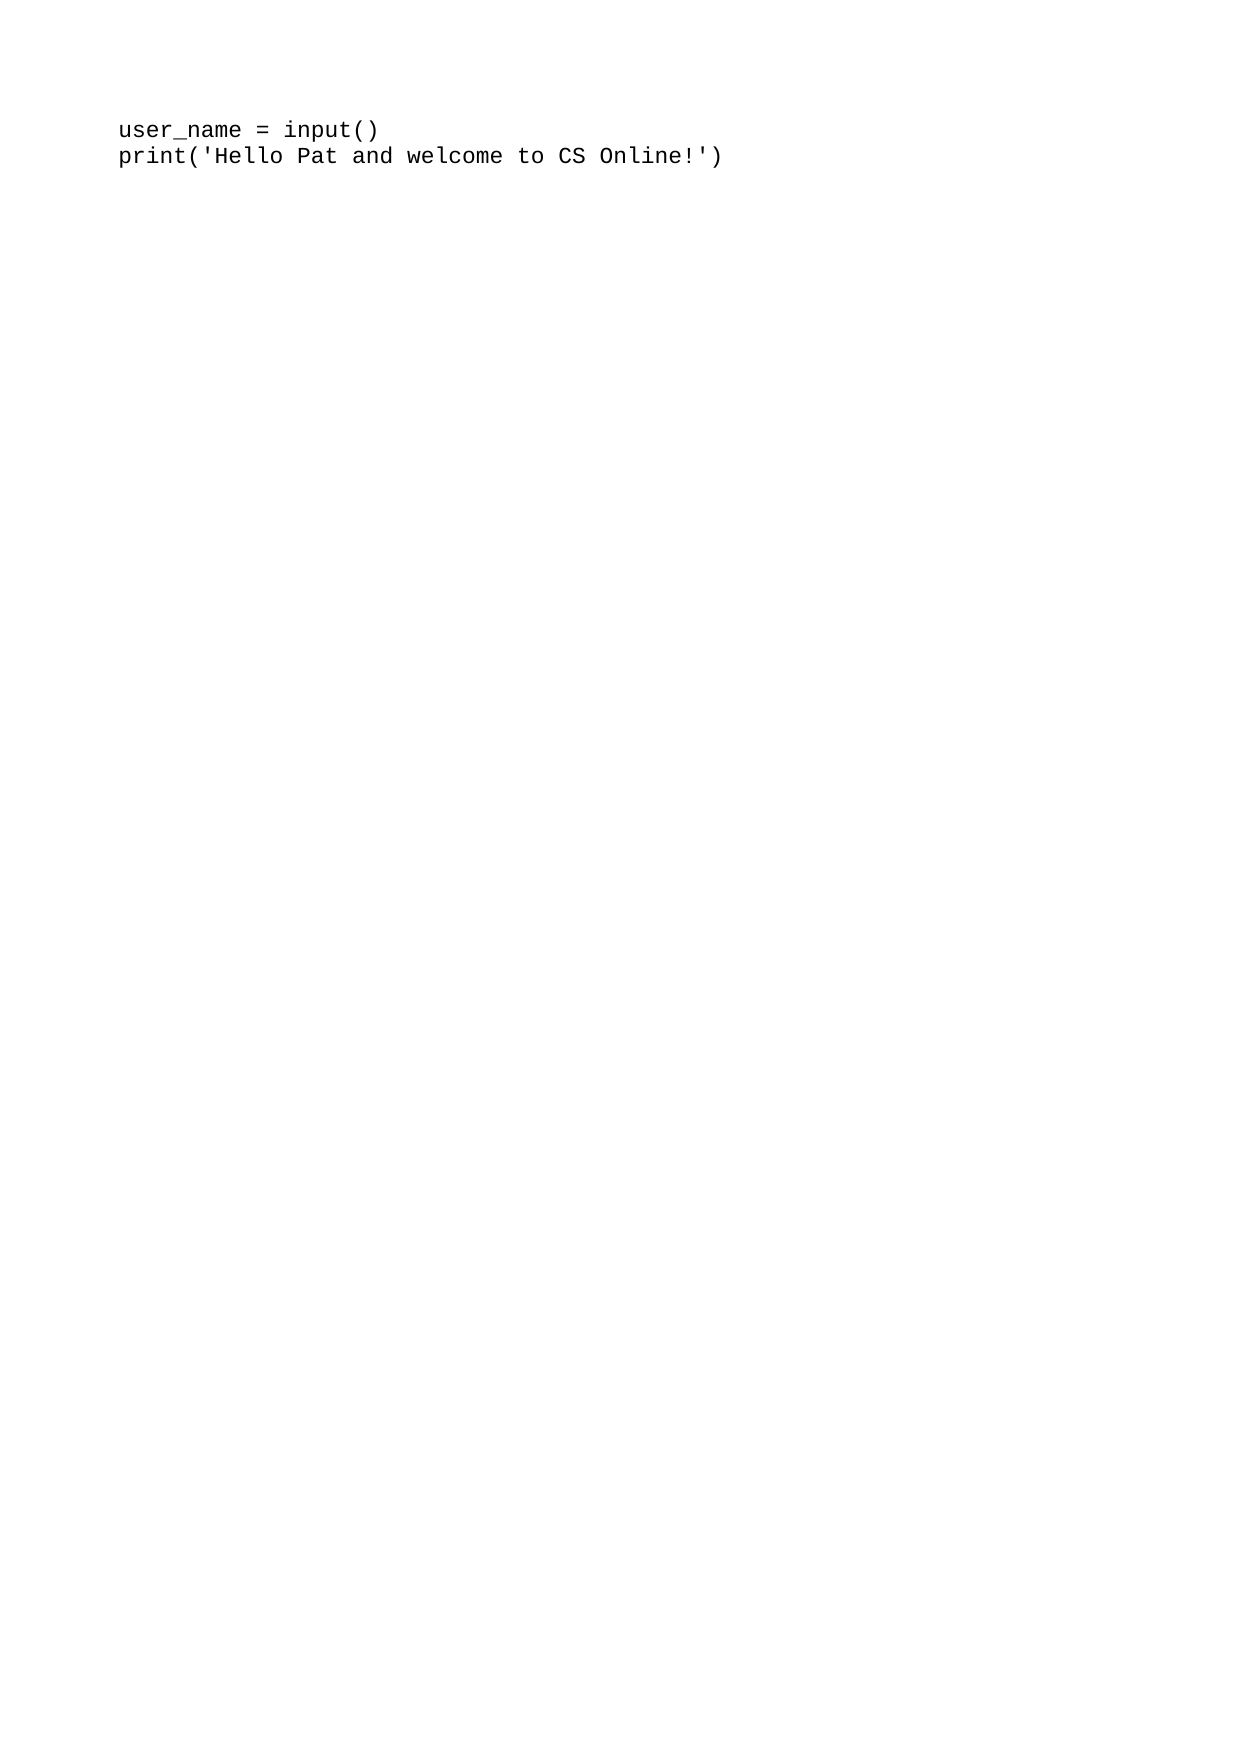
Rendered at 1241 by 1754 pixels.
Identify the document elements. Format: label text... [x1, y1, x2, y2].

text user_name = input() [118, 118, 1122, 144]
text print('Hello Pat and welcome to CS Online!') [118, 144, 1122, 170]
